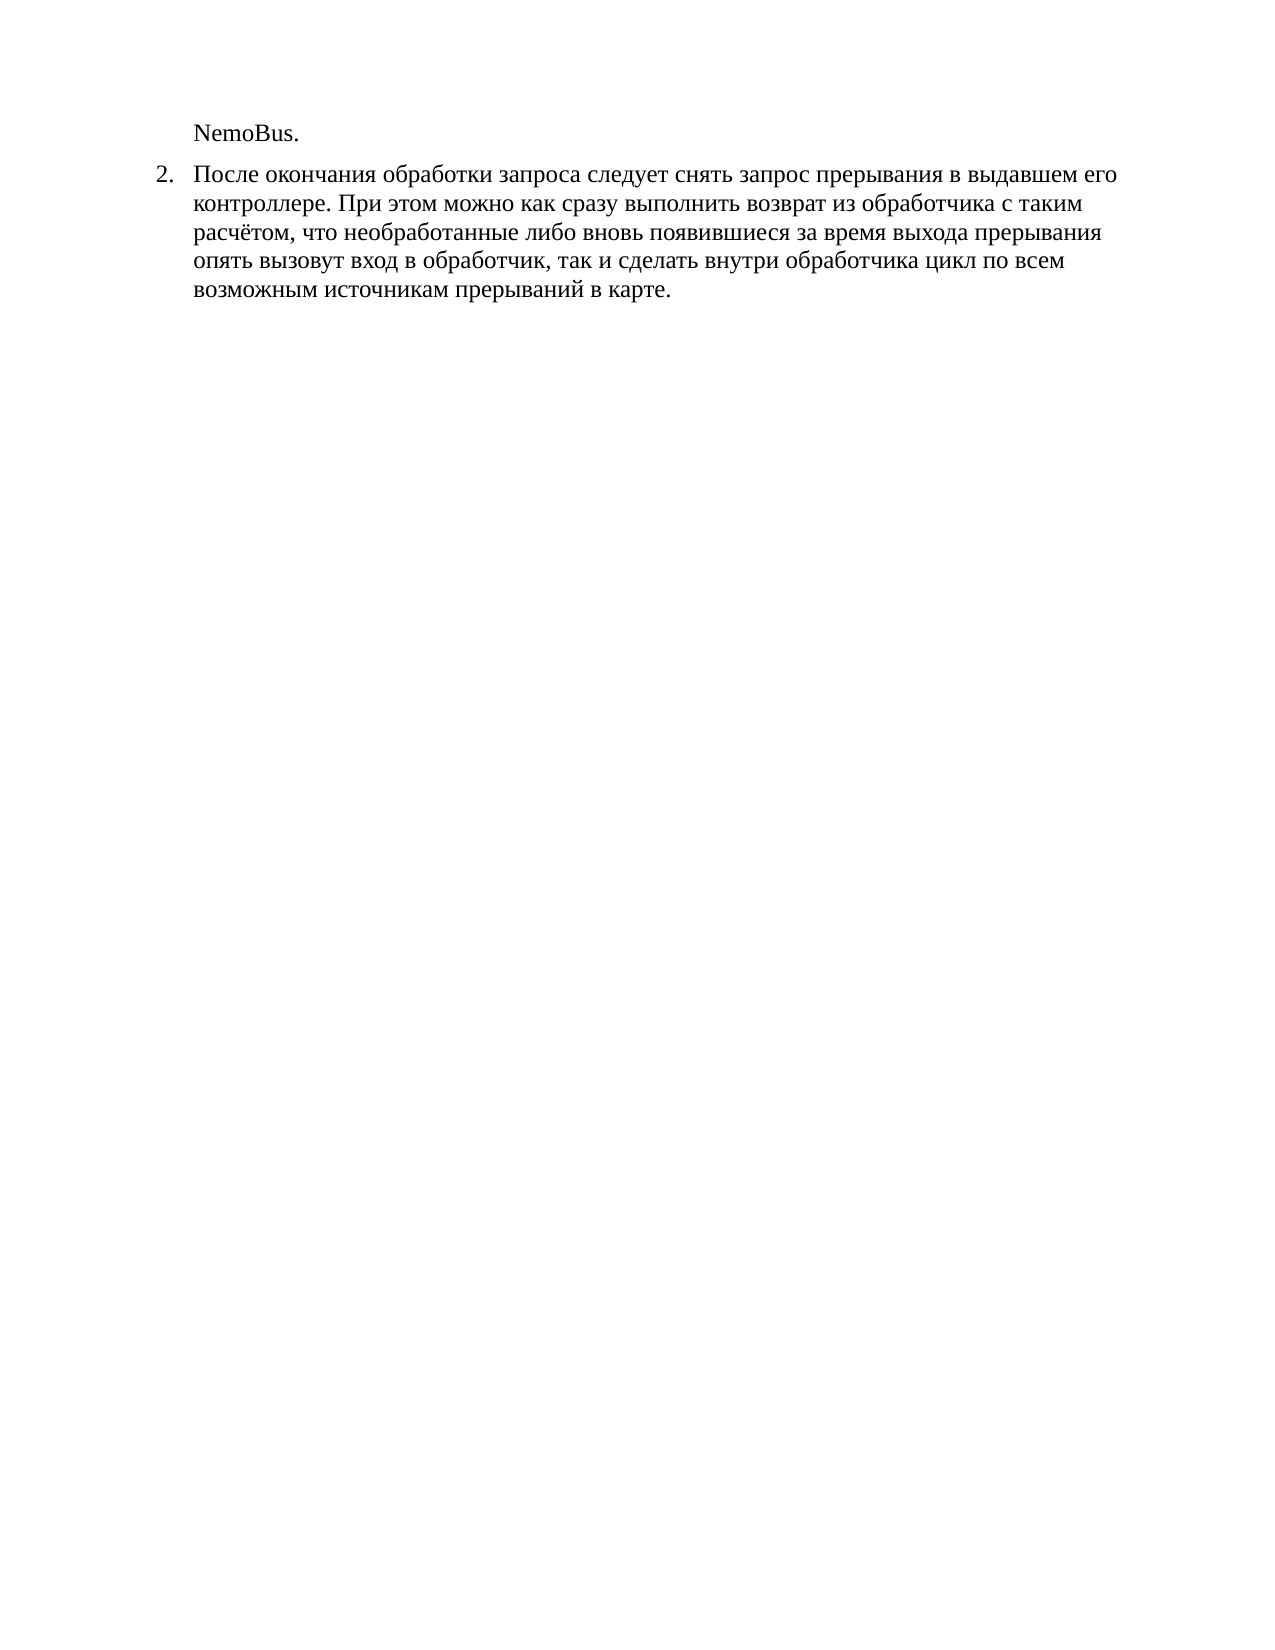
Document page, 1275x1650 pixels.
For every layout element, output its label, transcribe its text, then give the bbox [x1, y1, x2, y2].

list NemoBus. [156, 118, 1157, 147]
list После окончания обработки запроса следует снять запрос прерывания в выдавшем его контроллере. При этом можно как сразу выполнить возврат из обработчика с таким расчётом, что необработанные либо вновь появившиеся за время выхода прерывания опять вызовут вход в обработчик, так и сделать внутри обработчика цикл по всем возможным источникам прерываний в карте. [156, 159, 1157, 303]
